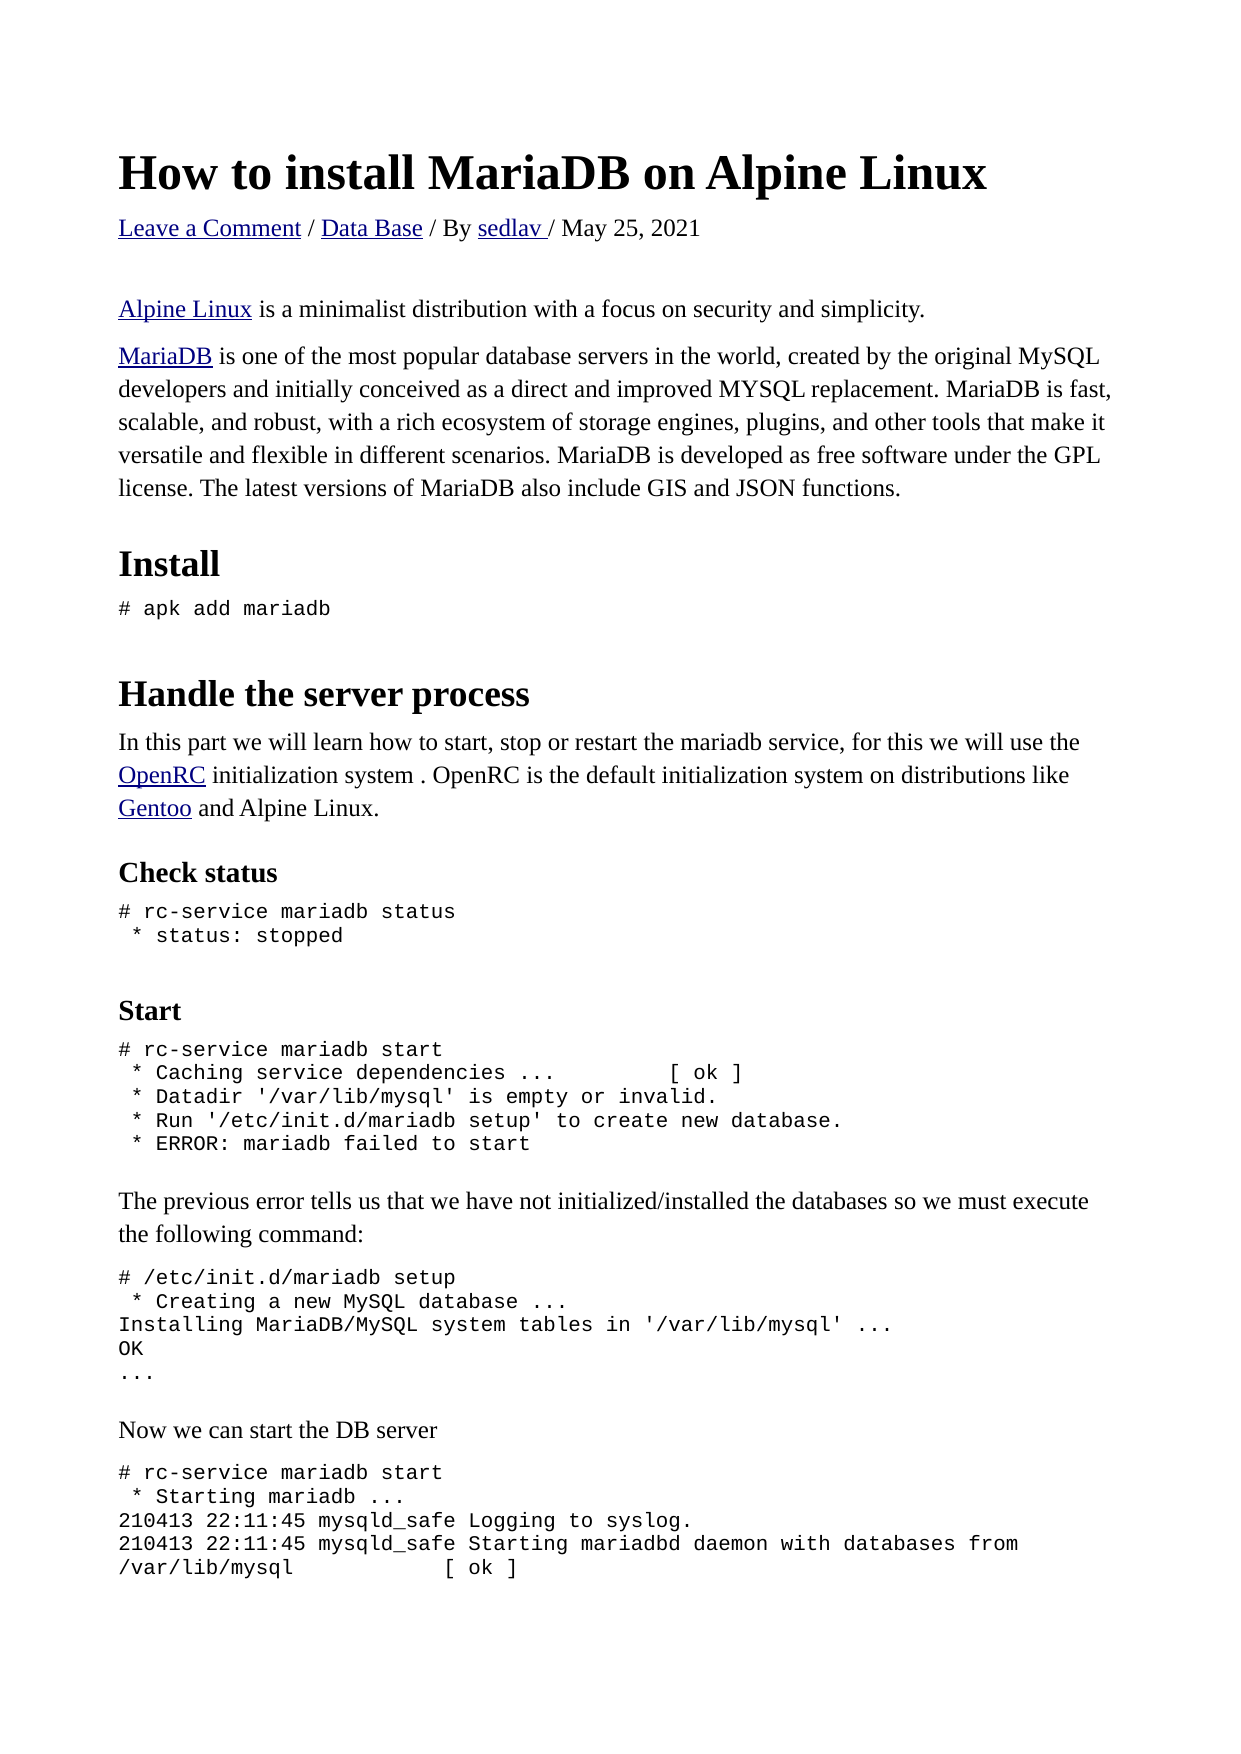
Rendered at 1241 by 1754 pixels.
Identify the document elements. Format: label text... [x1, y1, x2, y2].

text Alpine Linux is a minimalist distribution with a focus on security and simplicity. [118, 294, 1122, 322]
text # /etc/init.d/mariadb setup [118, 1267, 1122, 1291]
text # rc-service mariadb status [118, 901, 1122, 925]
text 210413 22:11:45 mysqld_safe Starting mariadbd daemon with databases from /var/lib/mysql [ ok ] [118, 1533, 1122, 1581]
text Now we can start the DB server [118, 1415, 1122, 1443]
text # apk add mariadb [118, 597, 1122, 621]
text Installing MariaDB/MySQL system tables in '/var/lib/mysql' ... [118, 1314, 1122, 1338]
subtitle Check status [118, 855, 1122, 889]
subtitle Start [118, 993, 1122, 1026]
text In this part we will learn how to start, stop or restart the mariadb service, for this we will use the OpenRC initialization system . OpenRC is the default initialization system on distributions like Gentoo and Alpine Linux. [118, 727, 1122, 822]
text * Starting mariadb ... [118, 1486, 1122, 1510]
text * Run '/etc/init.d/mariadb setup' to create new database. [118, 1110, 1122, 1133]
text # rc-service mariadb start [118, 1462, 1122, 1486]
text # rc-service mariadb start [118, 1039, 1122, 1062]
text * status: stopped [118, 925, 1122, 949]
text The previous error tells us that we have not initialized/installed the databases so we must execute the following command: [118, 1186, 1122, 1248]
subtitle How to install MariaDB on Alpine Linux [118, 143, 1122, 201]
subtitle Handle the server process [118, 671, 1122, 714]
text * Datadir '/var/lib/mysql' is empty or invalid. [118, 1086, 1122, 1110]
text * Caching service dependencies ... [ ok ] [118, 1062, 1122, 1086]
text OK [118, 1338, 1122, 1362]
subtitle Install [118, 542, 1122, 585]
text Leave a Comment / Data Base / By sedlav / May 25, 2021 [118, 213, 1122, 242]
text * ERROR: mariadb failed to start [118, 1133, 1122, 1157]
text 210413 22:11:45 mysqld_safe Logging to syslog. [118, 1510, 1122, 1533]
text * Creating a new MySQL database ... [118, 1291, 1122, 1314]
text ... [118, 1362, 1122, 1385]
text MariaDB is one of the most popular database servers in the world, created by the original MySQL developers and initially conceived as a direct and improved MYSQL replacement. MariaDB is fast, scalable, and robust, with a rich ecosystem of storage engines, plugins, and other tools that make it versatile and flexible in different scenarios. MariaDB is developed as free software under the GPL license. The latest versions of MariaDB also include GIS and JSON functions. [118, 341, 1122, 502]
